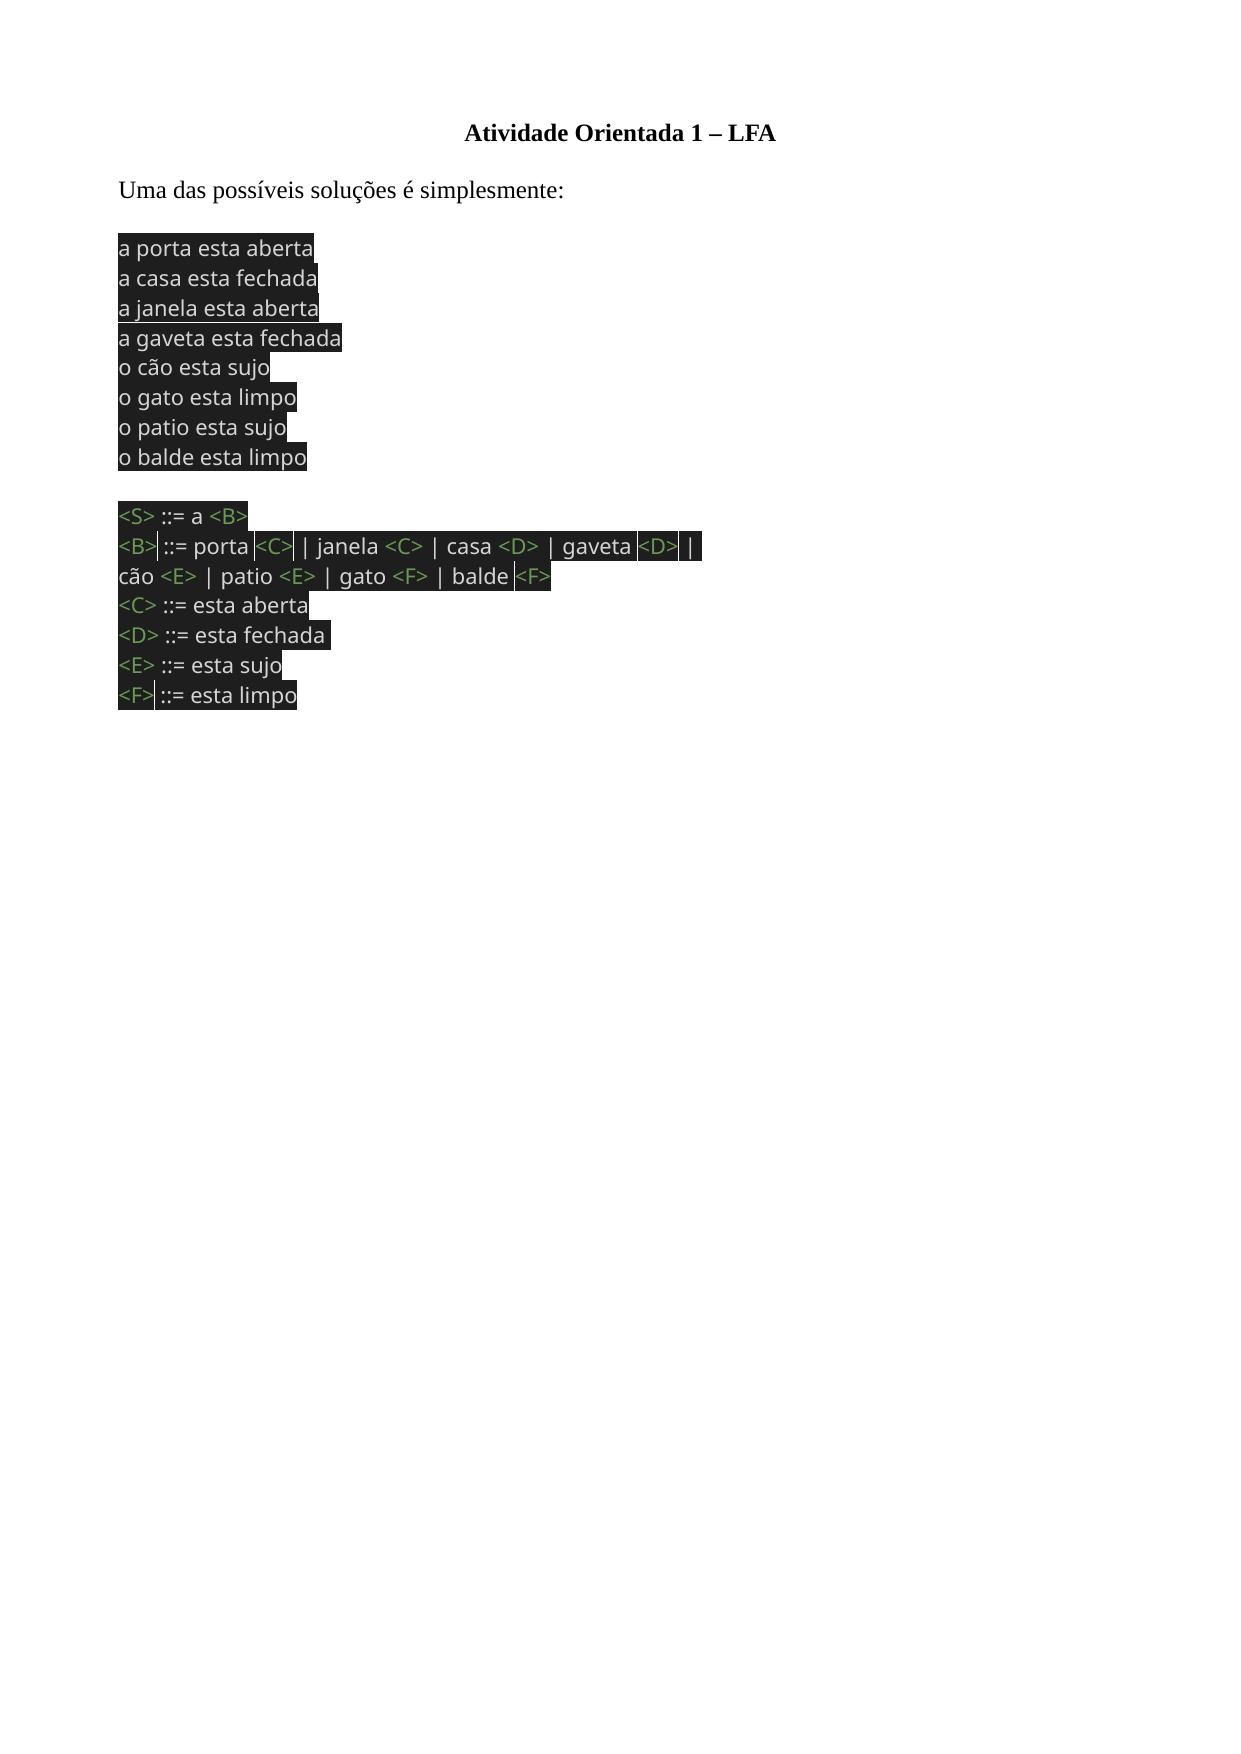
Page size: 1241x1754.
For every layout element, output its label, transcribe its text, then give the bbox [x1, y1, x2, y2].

text o gato esta limpo [118, 382, 1122, 412]
text <F> ::= esta limpo [118, 680, 1122, 710]
text cão <E> | patio <E> | gato <F> | balde <F> [118, 561, 1122, 591]
text Uma das possíveis soluções é simplesmente: [118, 176, 1122, 204]
text o patio esta sujo [118, 412, 1122, 442]
text <D> ::= esta fechada [118, 620, 1122, 650]
text a porta esta aberta [118, 233, 1122, 263]
text <B> ::= porta <C> | janela <C> | casa <D> | gaveta <D> | [118, 531, 1122, 561]
text Atividade Orientada 1 – LFA [118, 118, 1122, 147]
text a gaveta esta fechada [118, 322, 1122, 352]
text <S> ::= a <B> [118, 501, 1122, 531]
text a casa esta fechada [118, 263, 1122, 293]
text a janela esta aberta [118, 293, 1122, 322]
text o cão esta sujo [118, 352, 1122, 382]
text <C> ::= esta aberta [118, 591, 1122, 620]
text <E> ::= esta sujo [118, 650, 1122, 680]
text o balde esta limpo [118, 442, 1122, 471]
